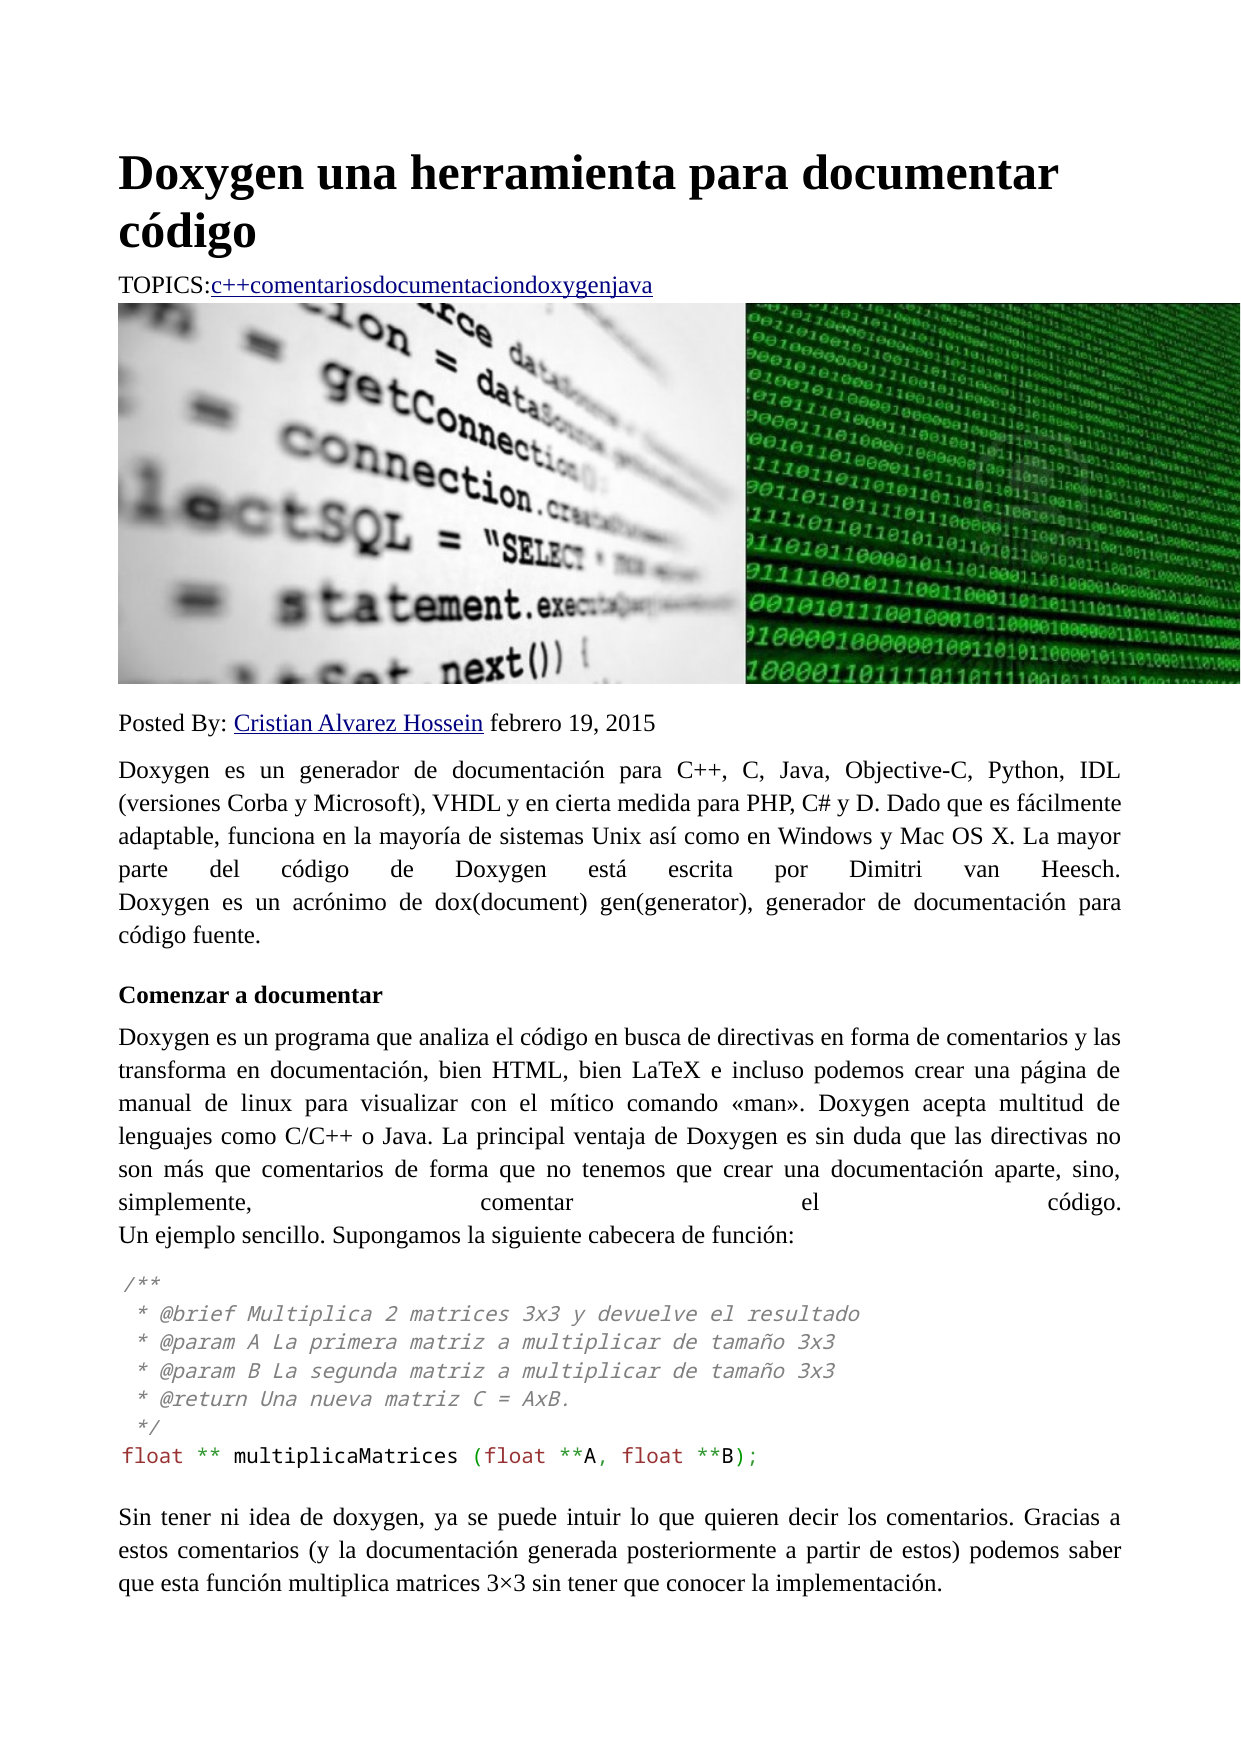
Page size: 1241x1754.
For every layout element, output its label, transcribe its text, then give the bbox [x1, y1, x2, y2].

table_header /** * @brief Multiplica 2 matrices 3x3 y devuelve el resultado * @param A La primera matriz a multiplicar de tamaño 3x3 * @param B La segunda matriz a multiplicar de tamaño 3x3 * @return Una nueva matriz C = AxB. */ float ** multiplicaMatrices (float **A, float **B); [118, 1268, 874, 1502]
text Sin tener ni idea de doxygen, ya se puede intuir lo que quieren decir los comentarios. Gracias a estos comentarios (y la documentación generada posteriormente a partir de estos) podemos saber que esta función multiplica matrices 3×3 sin tener que conocer la implementación. [118, 1502, 1122, 1597]
text Doxygen es un programa que analiza el código en busca de directivas en forma de comentarios y las transforma en documentación, bien HTML, bien LaTeX e incluso podemos crear una página de manual de linux para visualizar con el mítico comando «man». Doxygen acepta multitud de lenguajes como C/C++ o Java. La principal ventaja de Doxygen es sin duda que las directivas no son más que comentarios de forma que no tenemos que crear una documentación aparte, sino, simplemente, comentar el código. Un ejemplo sencillo. Supongamos la siguiente cabecera de función: [118, 1022, 1122, 1248]
subtitle Comenzar a documentar [118, 980, 1122, 1009]
text Posted By: Cristian Alvarez Hossein febrero 19, 2015 [118, 708, 1122, 736]
text TOPICS:c++comentariosdocumentaciondoxygenjava [118, 271, 1122, 299]
subtitle Doxygen una herramienta para documentar código [118, 143, 1122, 258]
text Doxygen es un generador de documentación para C++, C, Java, Objective-C, Python, IDL (versiones Corba y Microsoft), VHDL y en cierta medida para PHP, C# y D. Dado que es fácilmente adaptable, funciona en la mayoría de sistemas Unix así como en Windows y Mac OS X. La mayor parte del código de Doxygen está escrita por Dimitri van Heesch. Doxygen es un acrónimo de dox(document) gen(generator), generador de documentación para código fuente. [118, 755, 1122, 949]
picture [118, 303, 1241, 684]
